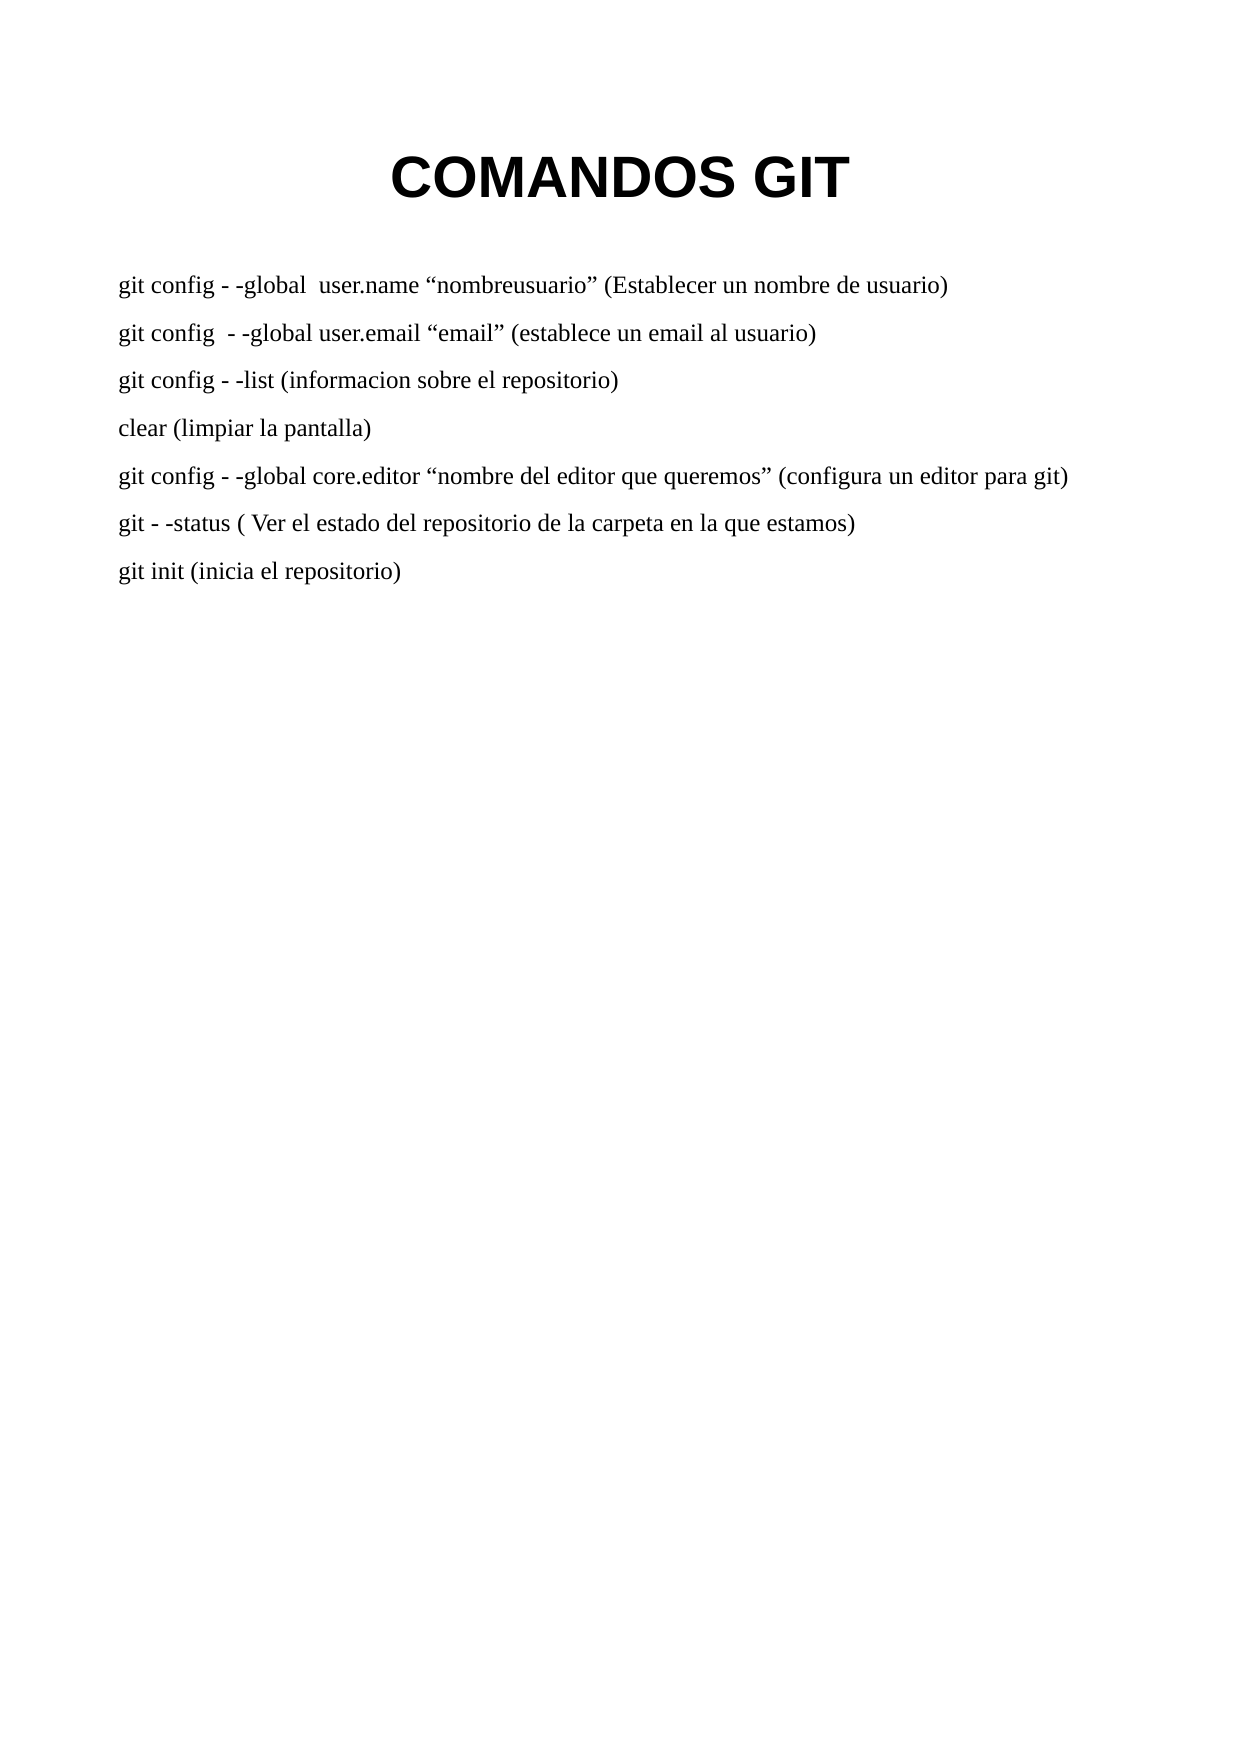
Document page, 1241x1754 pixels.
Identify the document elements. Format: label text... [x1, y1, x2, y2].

text git config - -global core.editor “nombre del editor que queremos” (configura un editor para git) [118, 461, 1122, 489]
text clear (limpiar la pantalla) [118, 413, 1122, 442]
text git config - -global user.email “email” (establece un email al usuario) [118, 318, 1122, 347]
text git config - -list (informacion sobre el repositorio) [118, 366, 1122, 394]
text git init (inicia el repositorio) [118, 556, 1122, 585]
title COMANDOS GIT [118, 143, 1122, 210]
text git - -status ( Ver el estado del repositorio de la carpeta en la que estamos) [118, 508, 1122, 537]
text git config - -global user.name “nombreusuario” (Establecer un nombre de usuario) [118, 270, 1122, 299]
